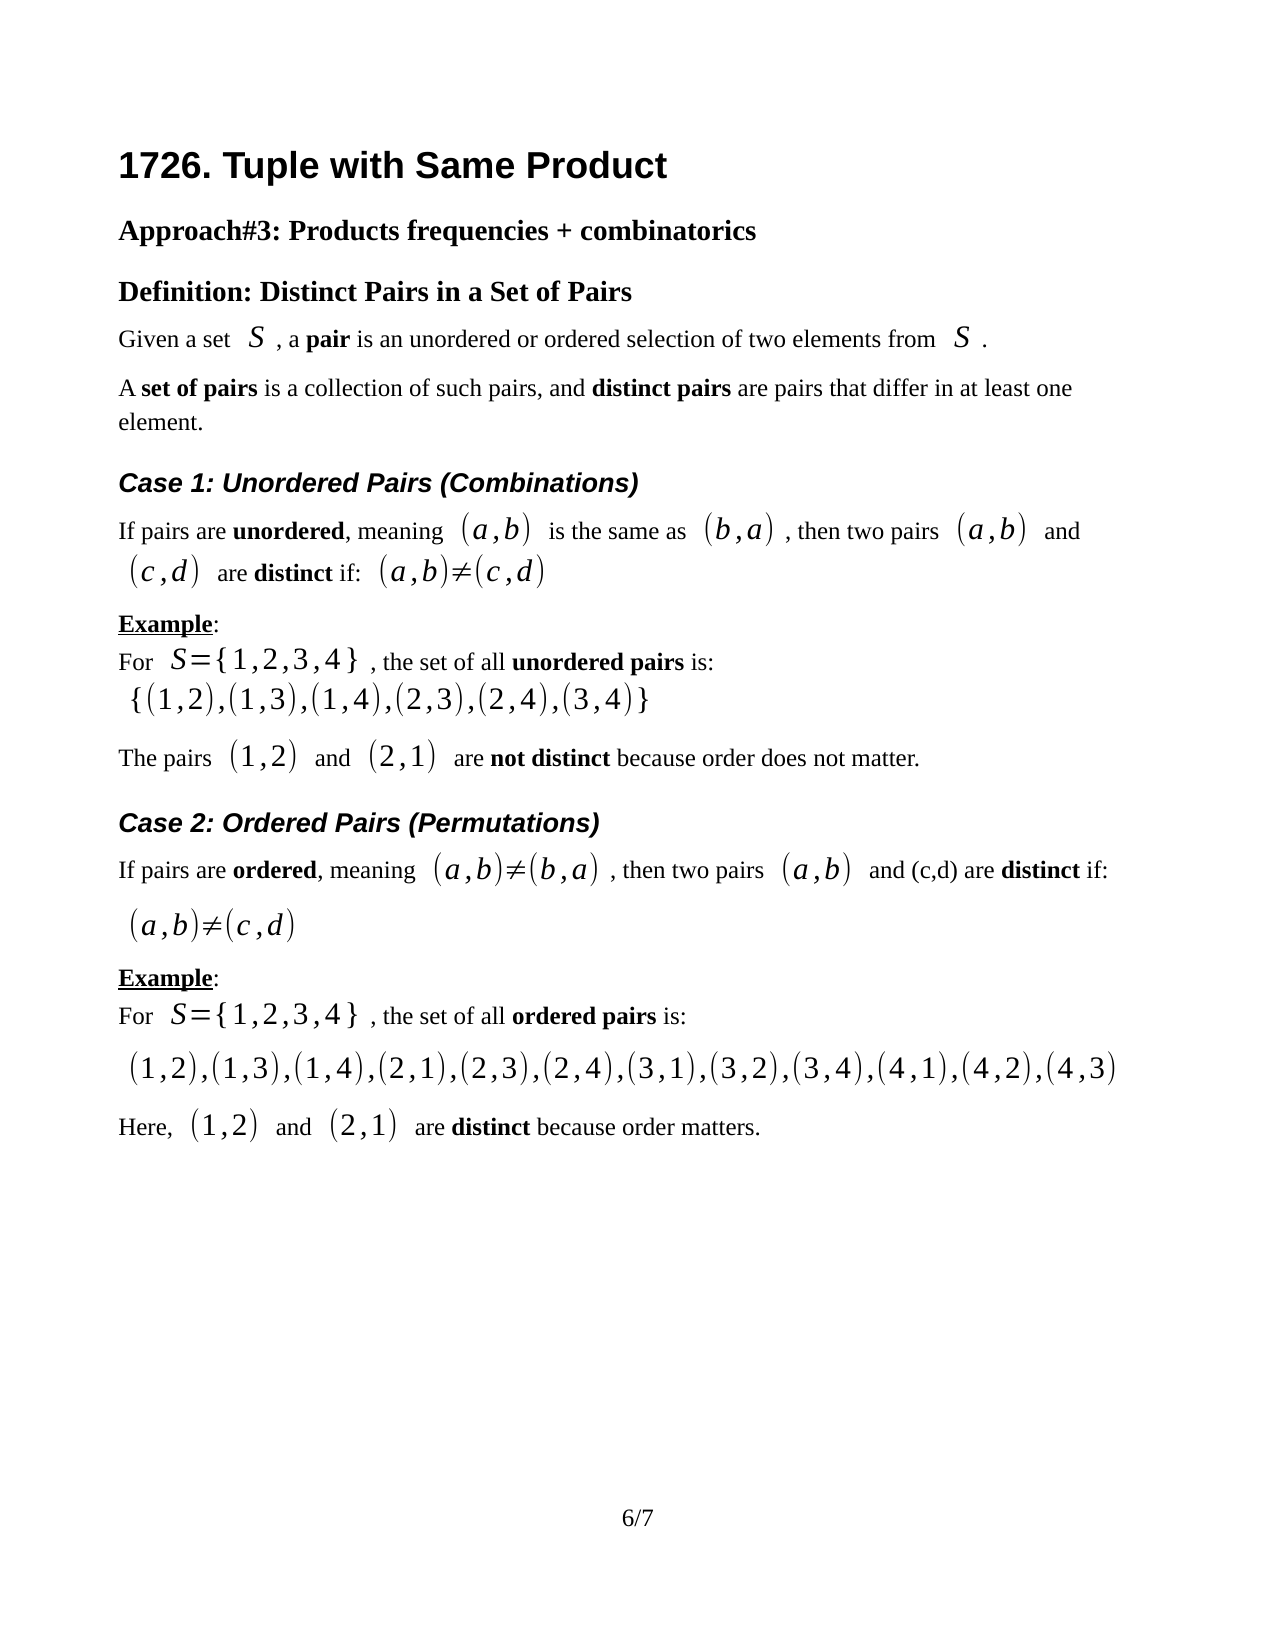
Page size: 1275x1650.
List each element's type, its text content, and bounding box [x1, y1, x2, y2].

text Given a set , a pair is an unordered or ordered selection of two elements from . [118, 320, 1157, 355]
subtitle Approach#3: Products frequencies + combinatorics [118, 213, 1157, 247]
text The pairs and are not distinct because order does not matter. [118, 737, 1157, 775]
text If pairs are ordered, meaning , then two pairs and (c,d) are distinct if: [118, 850, 1157, 888]
subtitle Case 1: Unordered Pairs (Combinations) [118, 467, 1157, 498]
text A set of pairs is a collection of such pairs, and distinct pairs are pairs that differ in at least one element. [118, 373, 1157, 435]
text If pairs are unordered, meaning is the same as , then two pairs and are distinct if: [118, 510, 1157, 590]
text Here, and are distinct because order matters. [118, 1107, 1157, 1144]
subtitle Definition: Distinct Pairs in a Set of Pairs [118, 274, 1157, 307]
text Example: For , the set of all unordered pairs is: [118, 609, 1157, 719]
subtitle 1726. Tuple with Same Product [118, 143, 1157, 186]
subtitle Case 2: Ordered Pairs (Permutations) [118, 807, 1157, 838]
text Example: For , the set of all ordered pairs is: [118, 963, 1157, 1031]
